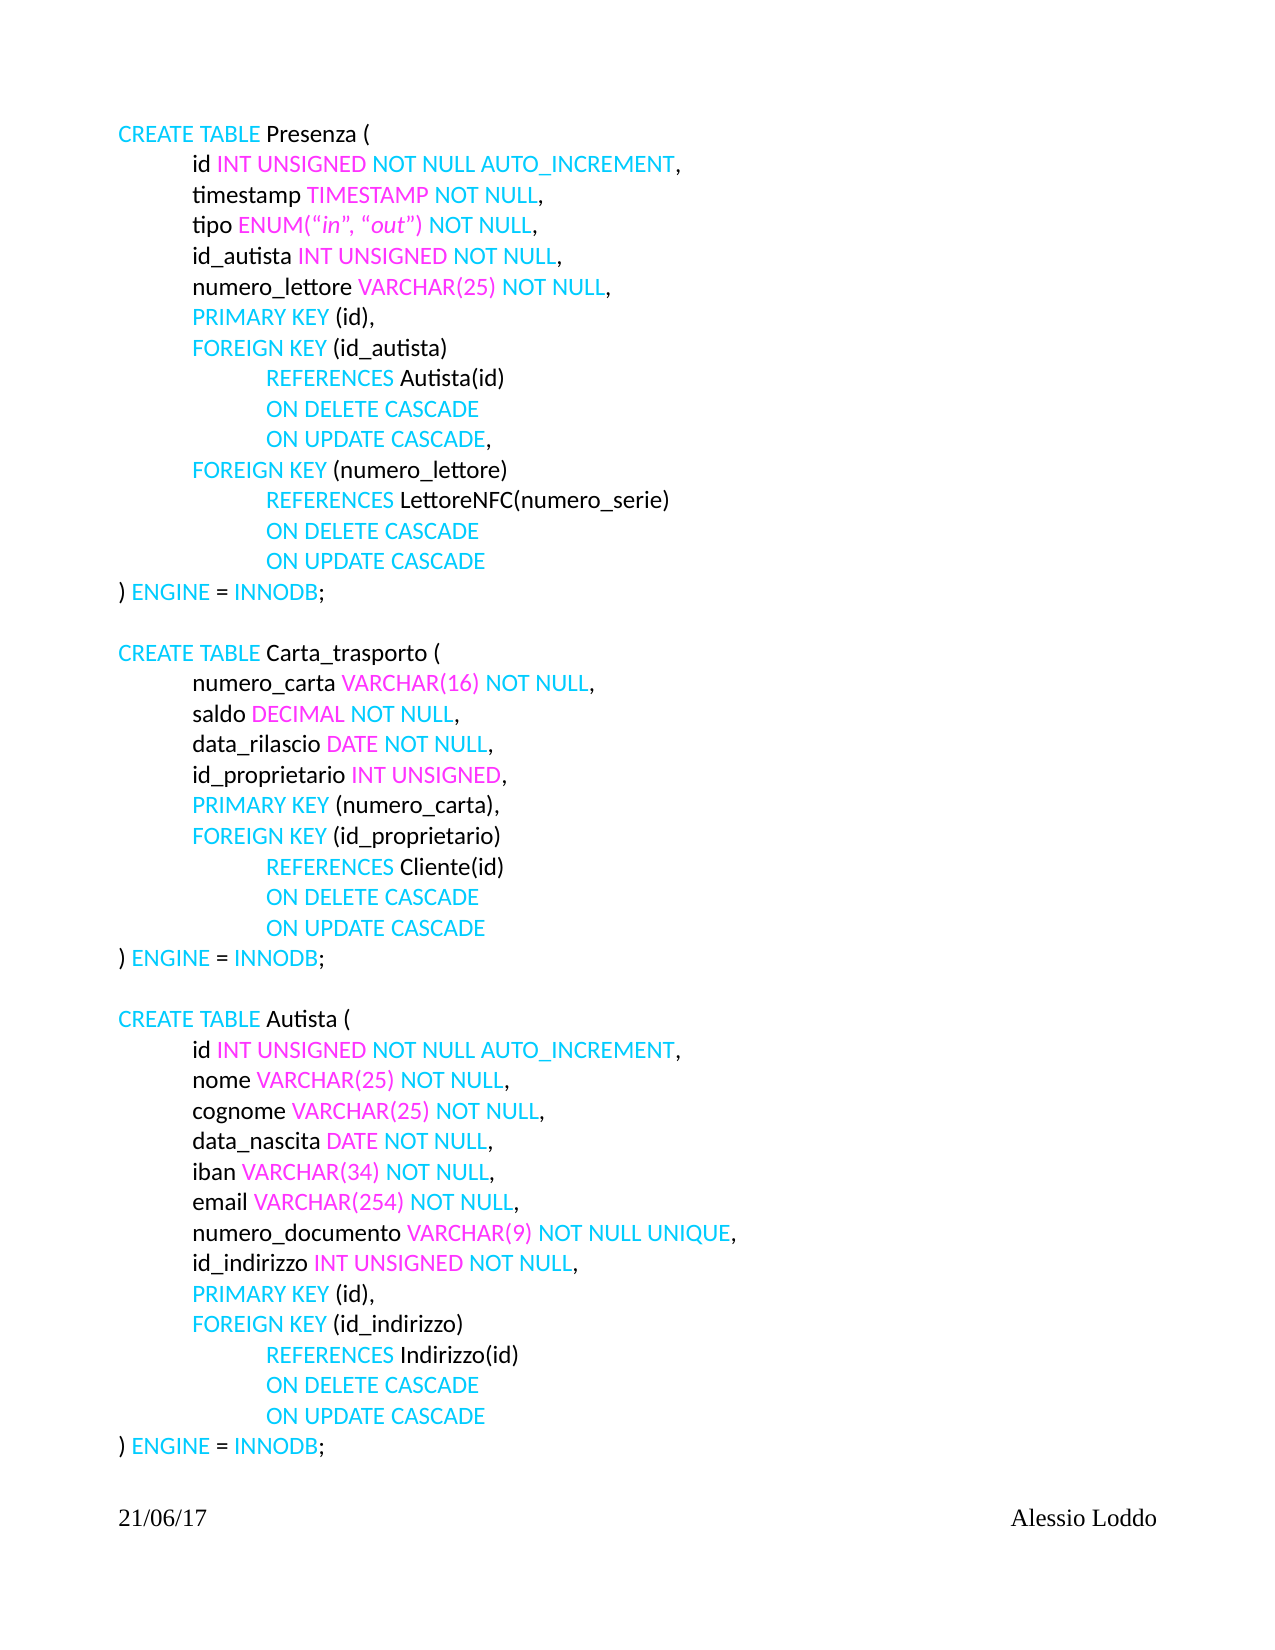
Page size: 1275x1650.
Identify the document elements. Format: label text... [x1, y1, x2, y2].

text ) ENGINE = INNODB; [118, 576, 1157, 606]
text ) ENGINE = INNODB; [118, 1431, 1157, 1461]
text PRIMARY KEY (numero_carta), [118, 789, 1157, 820]
text timestamp TIMESTAMP NOT NULL, [118, 179, 1157, 210]
text CREATE TABLE Carta_trasporto ( [118, 637, 1157, 667]
text ON DELETE CASCADE [118, 515, 1157, 545]
text REFERENCES LettoreNFC(numero_serie) [118, 484, 1157, 515]
text PRIMARY KEY (id), [118, 301, 1157, 332]
text FOREIGN KEY (id_proprietario) [118, 820, 1157, 851]
text id INT UNSIGNED NOT NULL AUTO_INCREMENT, [118, 1034, 1157, 1064]
text id INT UNSIGNED NOT NULL AUTO_INCREMENT, [118, 149, 1157, 179]
text id_indirizzo INT UNSIGNED NOT NULL, [118, 1247, 1157, 1278]
text ON UPDATE CASCADE [118, 1400, 1157, 1431]
text saldo DECIMAL NOT NULL, [118, 698, 1157, 728]
text nome VARCHAR(25) NOT NULL, [118, 1064, 1157, 1095]
text REFERENCES Indirizzo(id) [118, 1339, 1157, 1369]
text ) ENGINE = INNODB; [118, 942, 1157, 973]
text id_autista INT UNSIGNED NOT NULL, [118, 240, 1157, 271]
text data_rilascio DATE NOT NULL, [118, 728, 1157, 759]
text ON DELETE CASCADE [118, 1369, 1157, 1400]
text id_proprietario INT UNSIGNED, [118, 759, 1157, 789]
text ON UPDATE CASCADE [118, 912, 1157, 942]
text ON UPDATE CASCADE [118, 545, 1157, 576]
text REFERENCES Autista(id) [118, 362, 1157, 393]
text ON UPDATE CASCADE, [118, 423, 1157, 454]
text PRIMARY KEY (id), [118, 1278, 1157, 1308]
text FOREIGN KEY (id_indirizzo) [118, 1308, 1157, 1339]
text numero_lettore VARCHAR(25) NOT NULL, [118, 271, 1157, 301]
text FOREIGN KEY (numero_lettore) [118, 454, 1157, 484]
text numero_documento VARCHAR(9) NOT NULL UNIQUE, [118, 1217, 1157, 1247]
text CREATE TABLE Presenza ( [118, 118, 1157, 149]
text data_nascita DATE NOT NULL, [118, 1125, 1157, 1156]
text cognome VARCHAR(25) NOT NULL, [118, 1095, 1157, 1125]
text email VARCHAR(254) NOT NULL, [118, 1186, 1157, 1217]
text numero_carta VARCHAR(16) NOT NULL, [118, 667, 1157, 698]
text CREATE TABLE Autista ( [118, 1003, 1157, 1034]
text ON DELETE CASCADE [118, 881, 1157, 912]
text REFERENCES Cliente(id) [118, 851, 1157, 881]
text FOREIGN KEY (id_autista) [118, 332, 1157, 362]
text tipo ENUM(“in”, “out”) NOT NULL, [118, 210, 1157, 240]
text iban VARCHAR(34) NOT NULL, [118, 1156, 1157, 1186]
text ON DELETE CASCADE [118, 393, 1157, 423]
